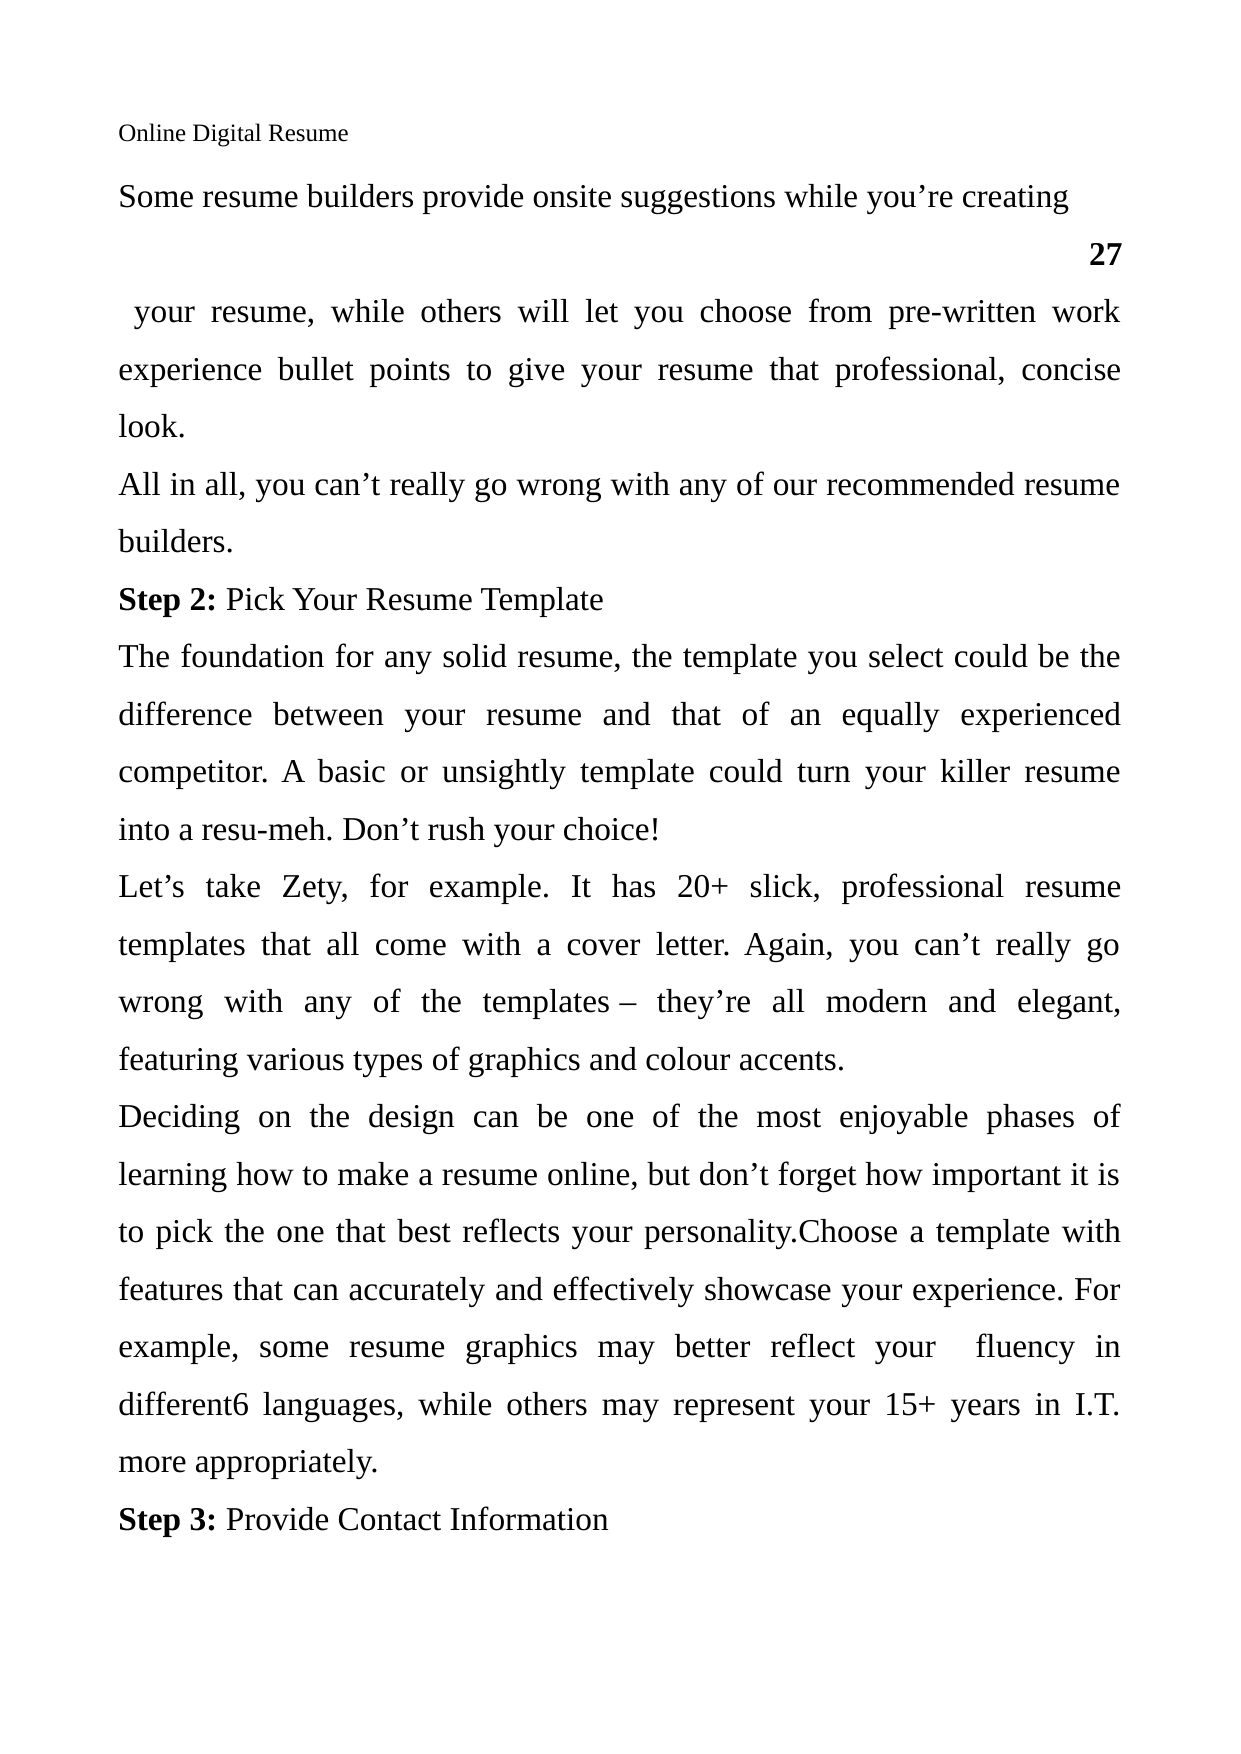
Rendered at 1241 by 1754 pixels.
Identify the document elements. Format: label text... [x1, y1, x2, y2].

text The foundation for any solid resume, the template you select could be the difference between your resume and that of an equally experienced competitor. A basic or unsightly template could turn your killer resume into a resu-meh. Don’t rush your choice! [118, 636, 1122, 847]
text Let’s take Zety, for example. It has 20+ slick, professional resume templates that all come with a cover letter. Again, you can’t really go wrong with any of the templates – they’re all modern and elegant, featuring various types of graphics and colour accents. [118, 866, 1122, 1077]
text All in all, you can’t really go wrong with any of our recommended resume builders. [118, 464, 1122, 560]
text Some resume builders provide onsite suggestions while you’re creating [118, 176, 1122, 215]
text your resume, while others will let you choose from pre-written work experience bullet points to give your resume that professional, concise look. [118, 291, 1122, 445]
text 27 [118, 234, 1122, 272]
text Step 3: Provide Contact Information [118, 1499, 1122, 1537]
text Deciding on the design can be one of the most enjoyable phases of learning how to make a resume online, but don’t forget how important it is to pick the one that best reflects your personality.Choose a template with features that can accurately and effectively showcase your experience. For example, some resume graphics may better reflect your fluency in different6 languages, while others may represent your 15+ years in I.T. more appropriately. [118, 1096, 1122, 1480]
text Step 2: Pick Your Resume Template [118, 579, 1122, 617]
